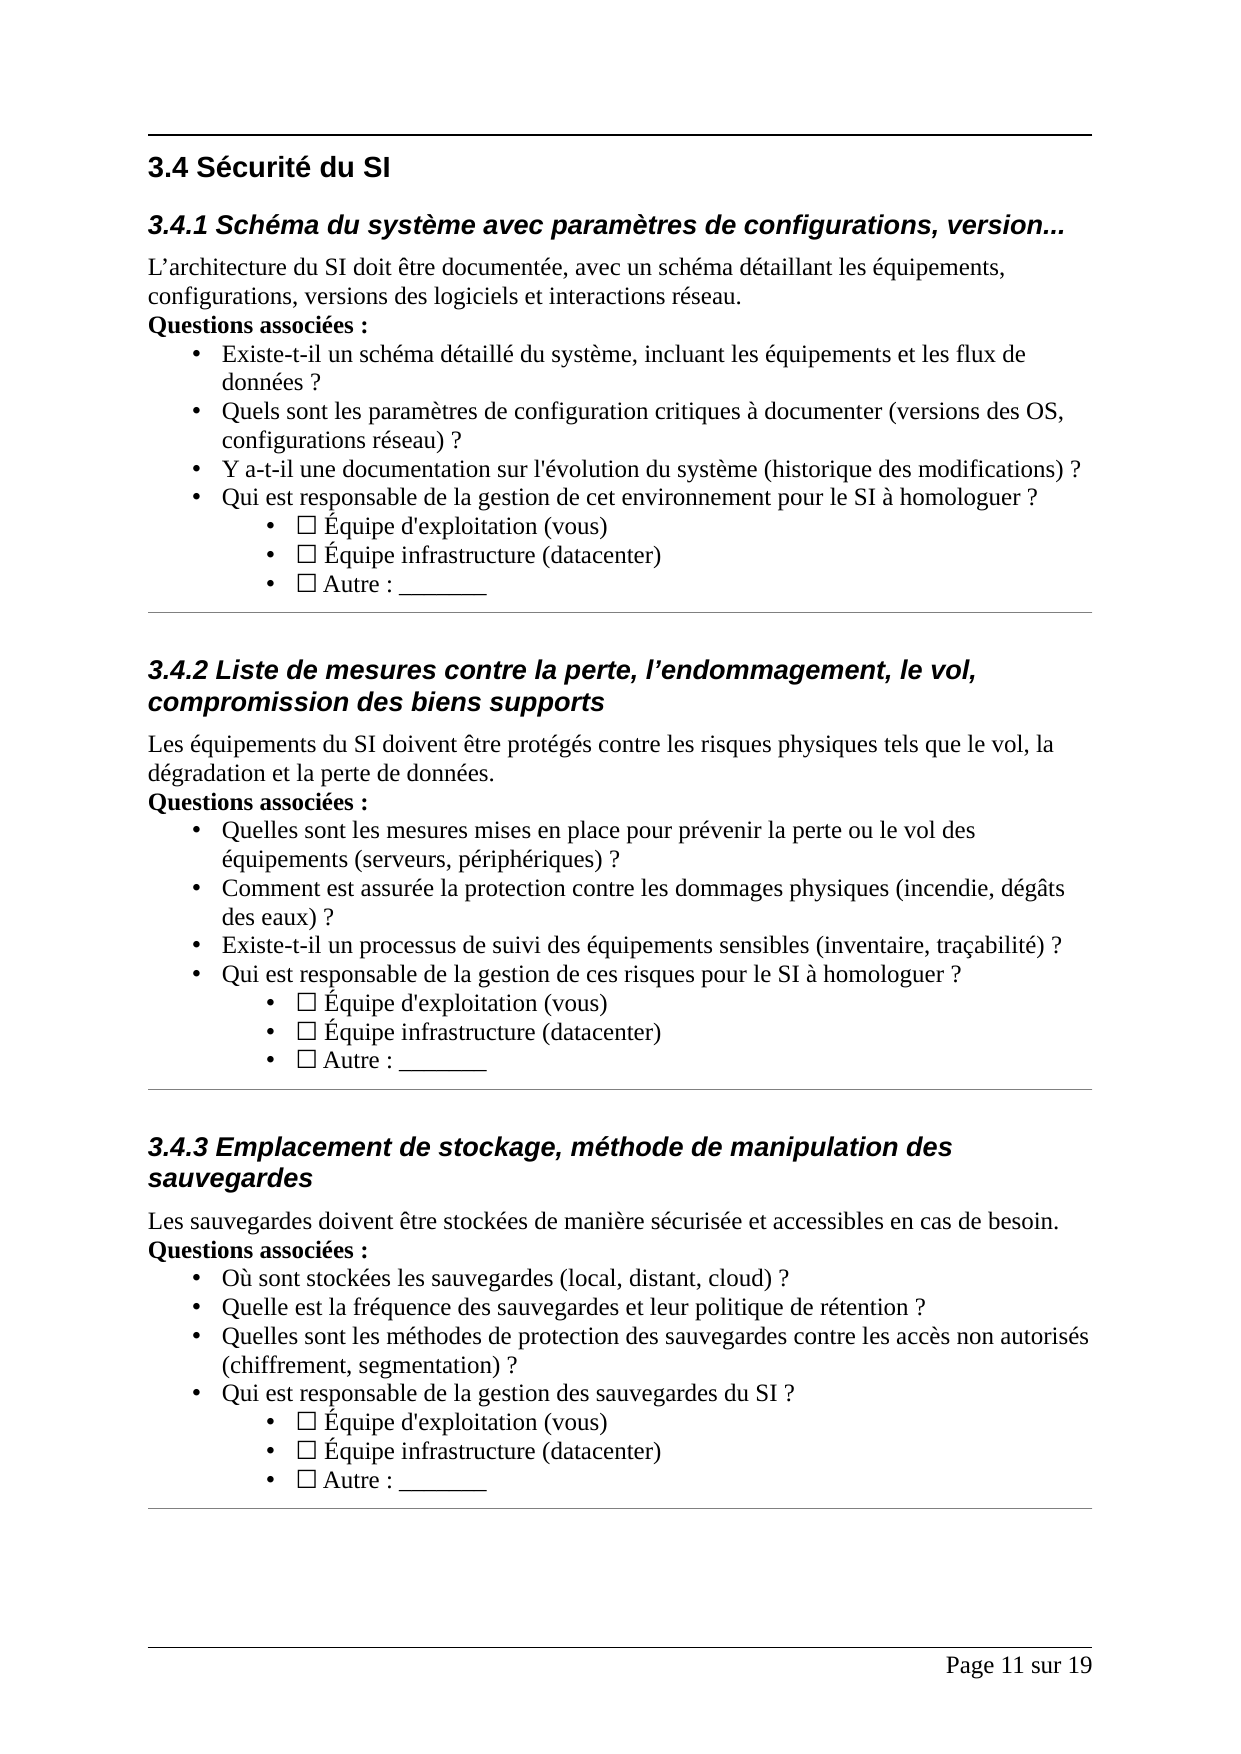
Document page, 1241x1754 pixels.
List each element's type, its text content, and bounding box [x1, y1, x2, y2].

list ☐ Autre : _______ [266, 1465, 1092, 1493]
list ☐ Équipe infrastructure (datacenter) [266, 1017, 1092, 1046]
list Comment est assurée la protection contre les dommages physiques (incendie, dégâts des eaux) ? [192, 873, 1092, 931]
text Questions associées : [148, 310, 1092, 339]
list Quelle est la fréquence des sauvegardes et leur politique de rétention ? [192, 1292, 1092, 1321]
text Les équipements du SI doivent être protégés contre les risques physiques tels que le vol, la dégradation et la perte de données. [148, 729, 1092, 787]
list Existe-t-il un schéma détaillé du système, incluant les équipements et les flux de données ? [192, 339, 1092, 396]
list ☐ Équipe infrastructure (datacenter) [266, 1436, 1092, 1465]
list ☐ Autre : _______ [266, 1046, 1092, 1074]
list ☐ Autre : _______ [266, 569, 1092, 597]
list Qui est responsable de la gestion de cet environnement pour le SI à homologuer ? [192, 482, 1092, 511]
list Qui est responsable de la gestion de ces risques pour le SI à homologuer ? [192, 959, 1092, 988]
subtitle 3.4.2 Liste de mesures contre la perte, l’endommagement, le vol, compromission des biens supports [148, 654, 1092, 717]
list ☐ Équipe d'exploitation (vous) [266, 988, 1092, 1017]
list Quels sont les paramètres de configuration critiques à documenter (versions des OS, configurations réseau) ? [192, 396, 1092, 454]
list Quelles sont les méthodes de protection des sauvegardes contre les accès non autorisés (chiffrement, segmentation) ? [192, 1321, 1092, 1378]
list ☐ Équipe d'exploitation (vous) [266, 511, 1092, 540]
list ☐ Équipe d'exploitation (vous) [266, 1407, 1092, 1436]
list Quelles sont les mesures mises en place pour prévenir la perte ou le vol des équipements (serveurs, périphériques) ? [192, 816, 1092, 873]
text Questions associées : [148, 1235, 1092, 1263]
text Questions associées : [148, 787, 1092, 816]
list Qui est responsable de la gestion des sauvegardes du SI ? [192, 1378, 1092, 1407]
list Existe-t-il un processus de suivi des équipements sensibles (inventaire, traçabilité) ? [192, 931, 1092, 959]
text L’architecture du SI doit être documentée, avec un schéma détaillant les équipements, configurations, versions des logiciels et interactions réseau. [148, 252, 1092, 310]
subtitle 3.4.1 Schéma du système avec paramètres de configurations, version... [148, 209, 1092, 240]
list Où sont stockées les sauvegardes (local, distant, cloud) ? [192, 1263, 1092, 1292]
subtitle 3.4.3 Emplacement de stockage, méthode de manipulation des sauvegardes [148, 1131, 1092, 1193]
list ☐ Équipe infrastructure (datacenter) [266, 540, 1092, 569]
list Y a-t-il une documentation sur l'évolution du système (historique des modifications) ? [192, 454, 1092, 482]
subtitle 3.4 Sécurité du SI [148, 150, 1092, 184]
text Les sauvegardes doivent être stockées de manière sécurisée et accessibles en cas de besoin. [148, 1206, 1092, 1235]
